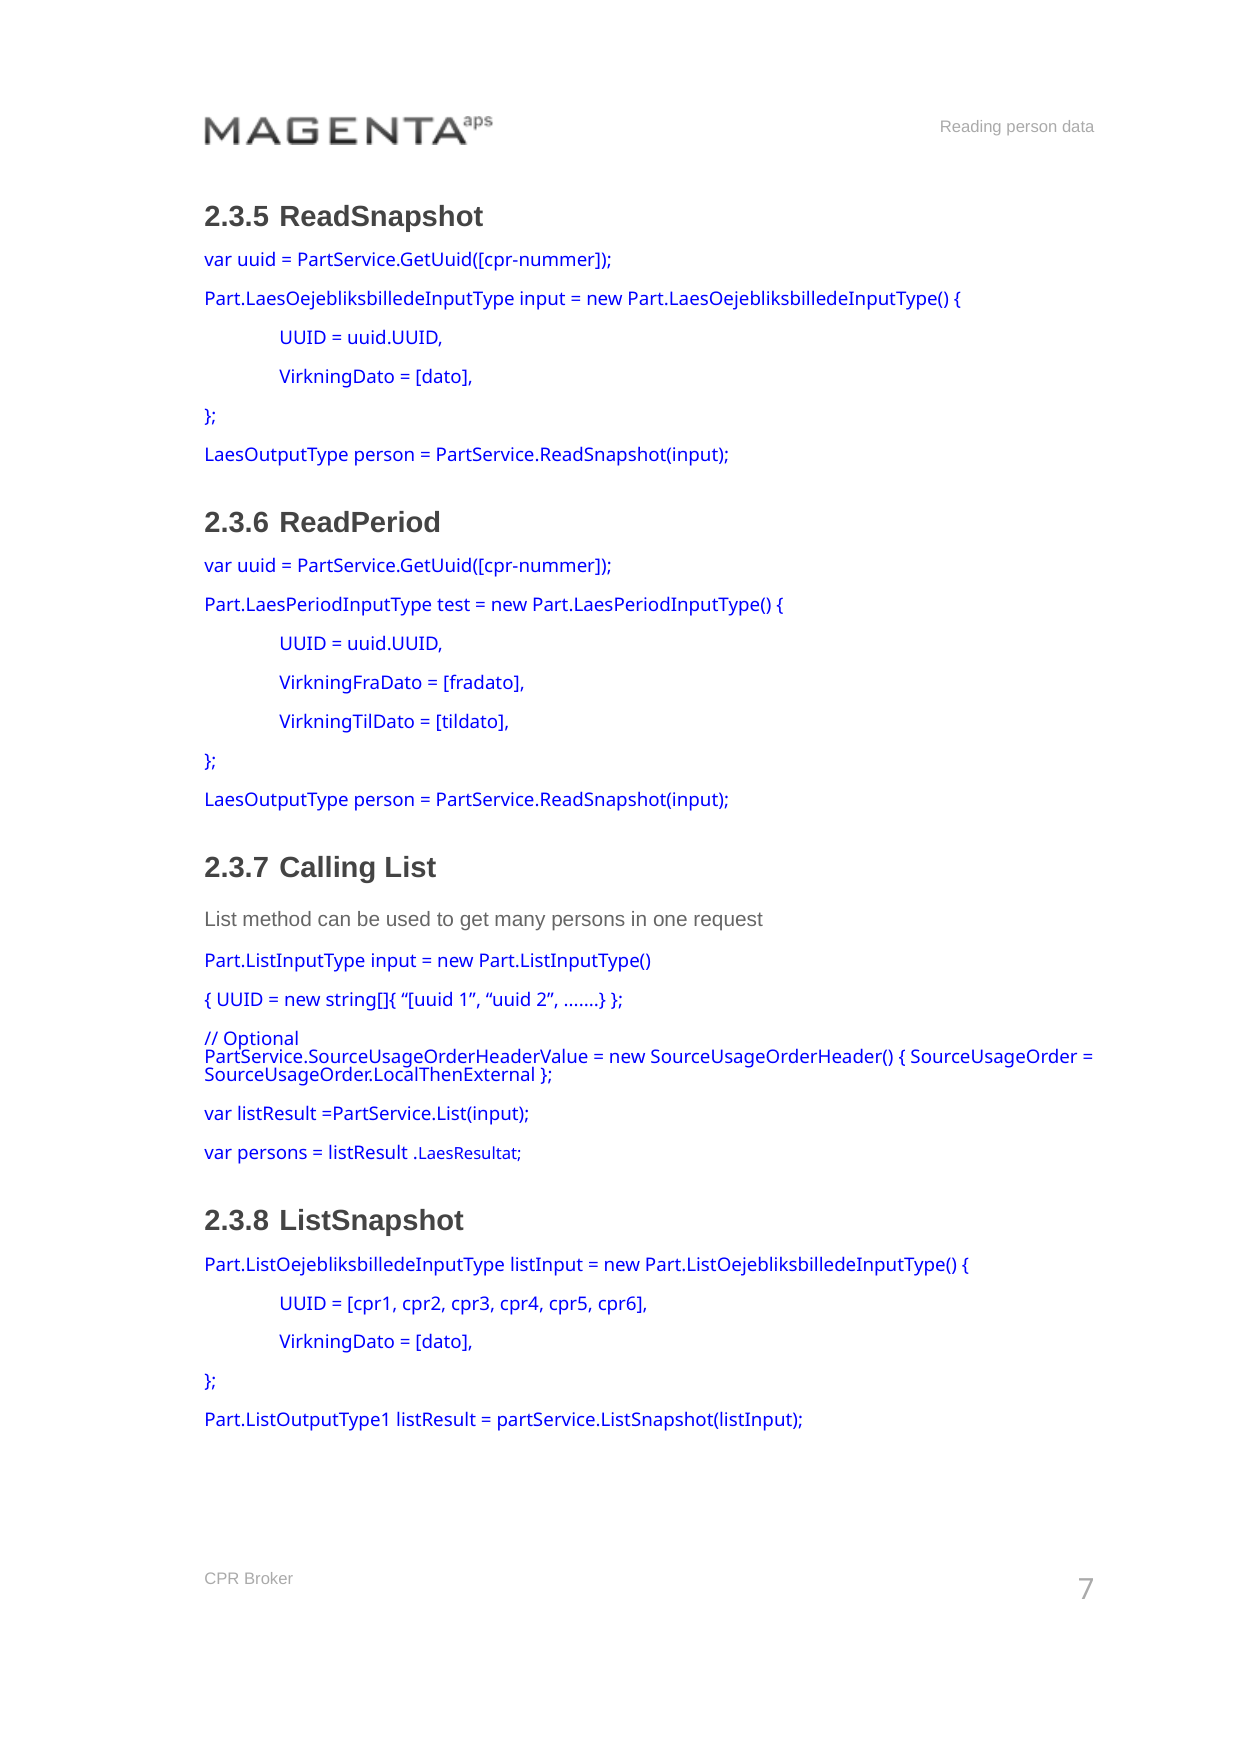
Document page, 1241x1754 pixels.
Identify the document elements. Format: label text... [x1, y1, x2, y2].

text UUID = [cpr1, cpr2, cpr3, cpr4, cpr5, cpr6], [204, 1296, 1094, 1313]
text var uuid = PartService.GetUuid([cpr-nummer]); [204, 252, 1094, 271]
text }; [204, 1373, 1094, 1391]
text var persons = listResult .LaesResultat; [204, 1145, 1094, 1163]
picture [204, 116, 494, 145]
text VirkningTilDato = [tildato], [204, 714, 1094, 732]
text UUID = uuid.UUID, [204, 636, 1094, 654]
text // Optional PartService.SourceUsageOrderHeaderValue = new SourceUsageOrderHeader() { SourceUsageOrder = SourceUsageOrder.LocalThenExternal }; [204, 1031, 1094, 1085]
text Part.LaesPeriodInputType test = new Part.LaesPeriodInputType() { [204, 597, 1094, 615]
text { UUID = new string[]{ “[uuid 1”, “uuid 2”, .......} }; [204, 992, 1094, 1010]
text UUID = uuid.UUID, [204, 330, 1094, 348]
text }; [204, 753, 1094, 771]
text LaesOutputType person = PartService.ReadSnapshot(input); [204, 792, 1094, 810]
text List method can be used to get many persons in one request [204, 903, 1094, 933]
text LaesOutputType person = PartService.ReadSnapshot(input); [204, 447, 1094, 465]
text Part.ListOejebliksbilledeInputType listInput = new Part.ListOejebliksbilledeInputType() { [204, 1257, 1094, 1275]
text Part.ListInputType input = new Part.ListInputType() [204, 953, 1094, 971]
text VirkningDato = [dato], [204, 1334, 1094, 1352]
subtitle ListSnapshot [204, 1184, 1094, 1242]
text var listResult =PartService.List(input); [204, 1106, 1094, 1124]
subtitle ReadPeriod [204, 486, 1094, 544]
subtitle Calling List [204, 831, 1094, 889]
text var uuid = PartService.GetUuid([cpr-nummer]); [204, 558, 1094, 577]
subtitle ReadSnapshot [204, 179, 1094, 238]
text Part.LaesOejebliksbilledeInputType input = new Part.LaesOejebliksbilledeInputType() { [204, 291, 1094, 309]
text Part.ListOutputType1 listResult = partService.ListSnapshot(listInput); [204, 1412, 1094, 1430]
text }; [204, 408, 1094, 426]
text VirkningFraDato = [fradato], [204, 675, 1094, 693]
text VirkningDato = [dato], [204, 369, 1094, 387]
